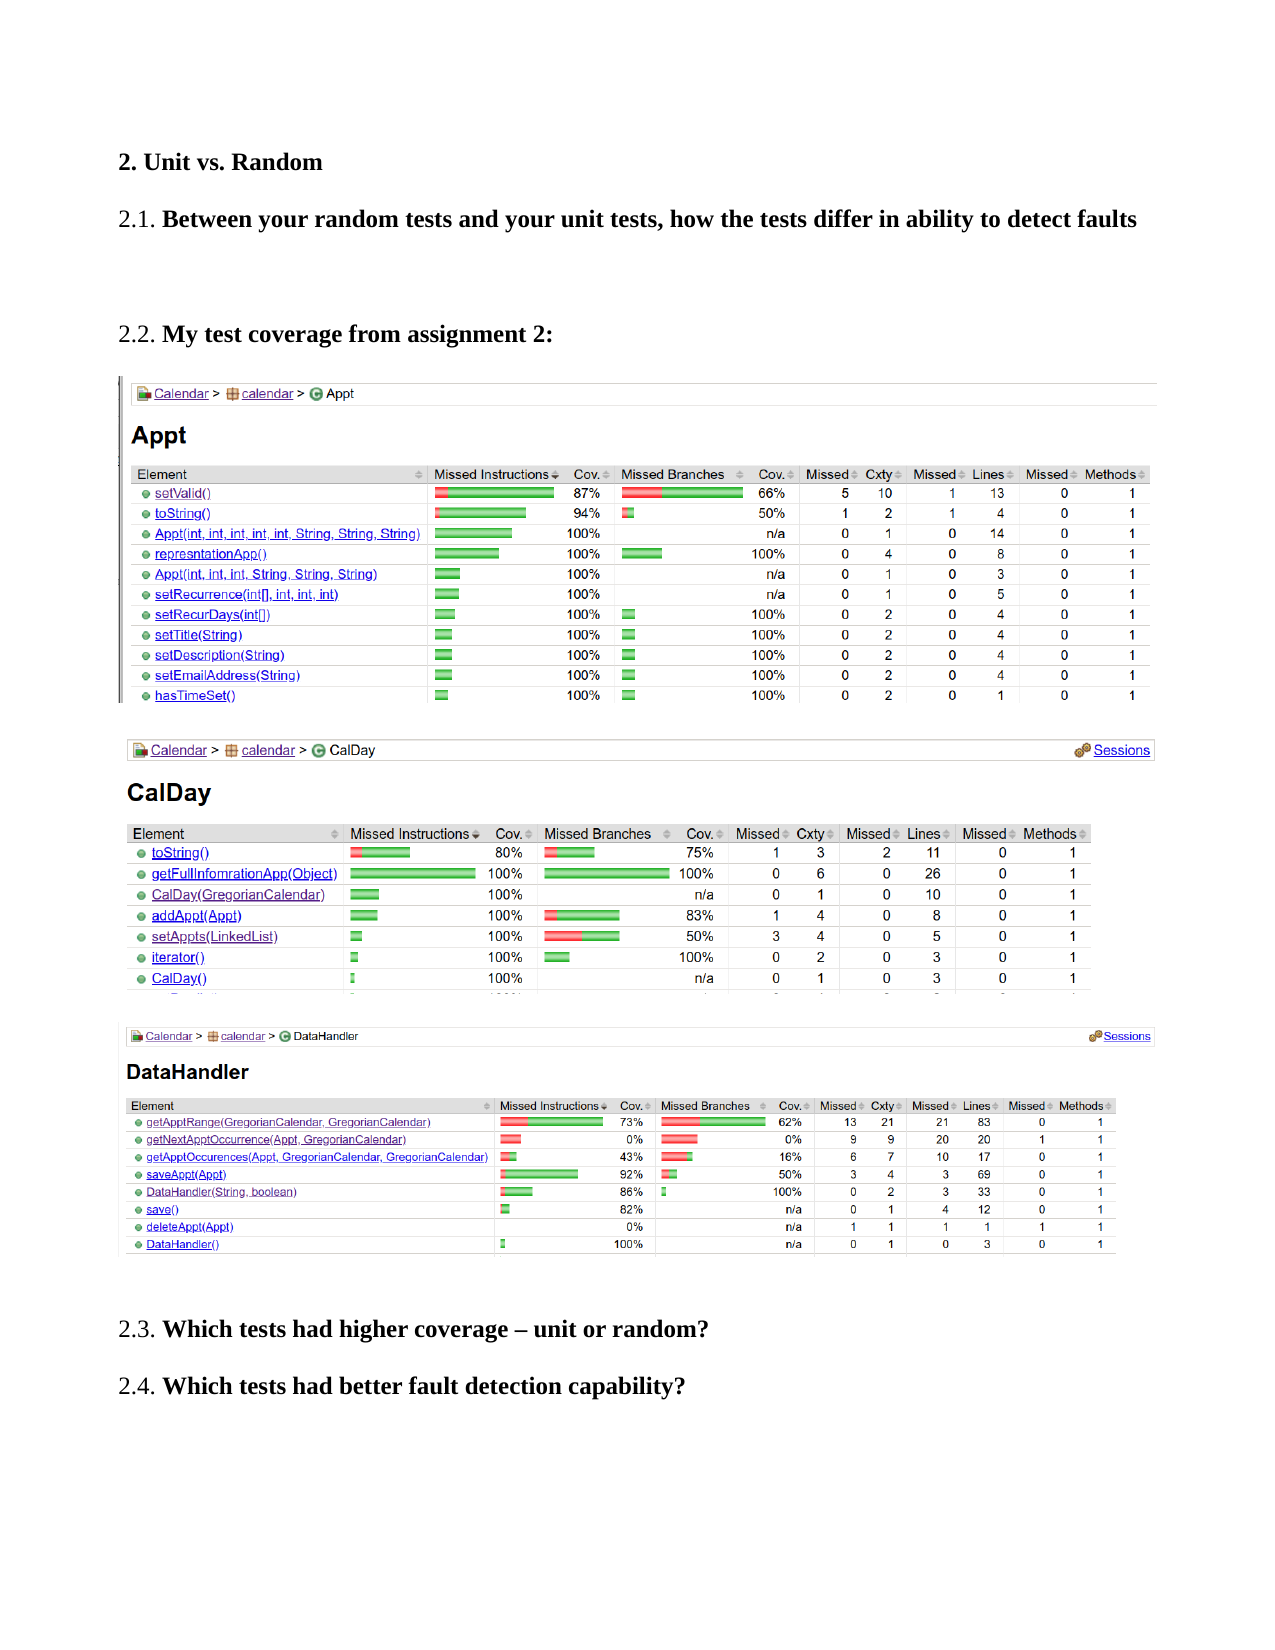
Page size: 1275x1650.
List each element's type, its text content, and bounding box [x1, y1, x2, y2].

text 2.1. Between your random tests and your unit tests, how the tests differ in ability to detect faults [118, 204, 1157, 233]
text 2.3. Which tests had higher coverage – unit or random? [118, 1314, 1157, 1343]
text 2.4. Which tests had better fault detection capability? [118, 1371, 1157, 1400]
text 2.2. My test coverage from assignment 2: [118, 319, 1157, 348]
picture [118, 376, 1157, 703]
picture [118, 1022, 1157, 1257]
picture [118, 731, 1157, 994]
text 2. Unit vs. Random [118, 147, 1157, 176]
